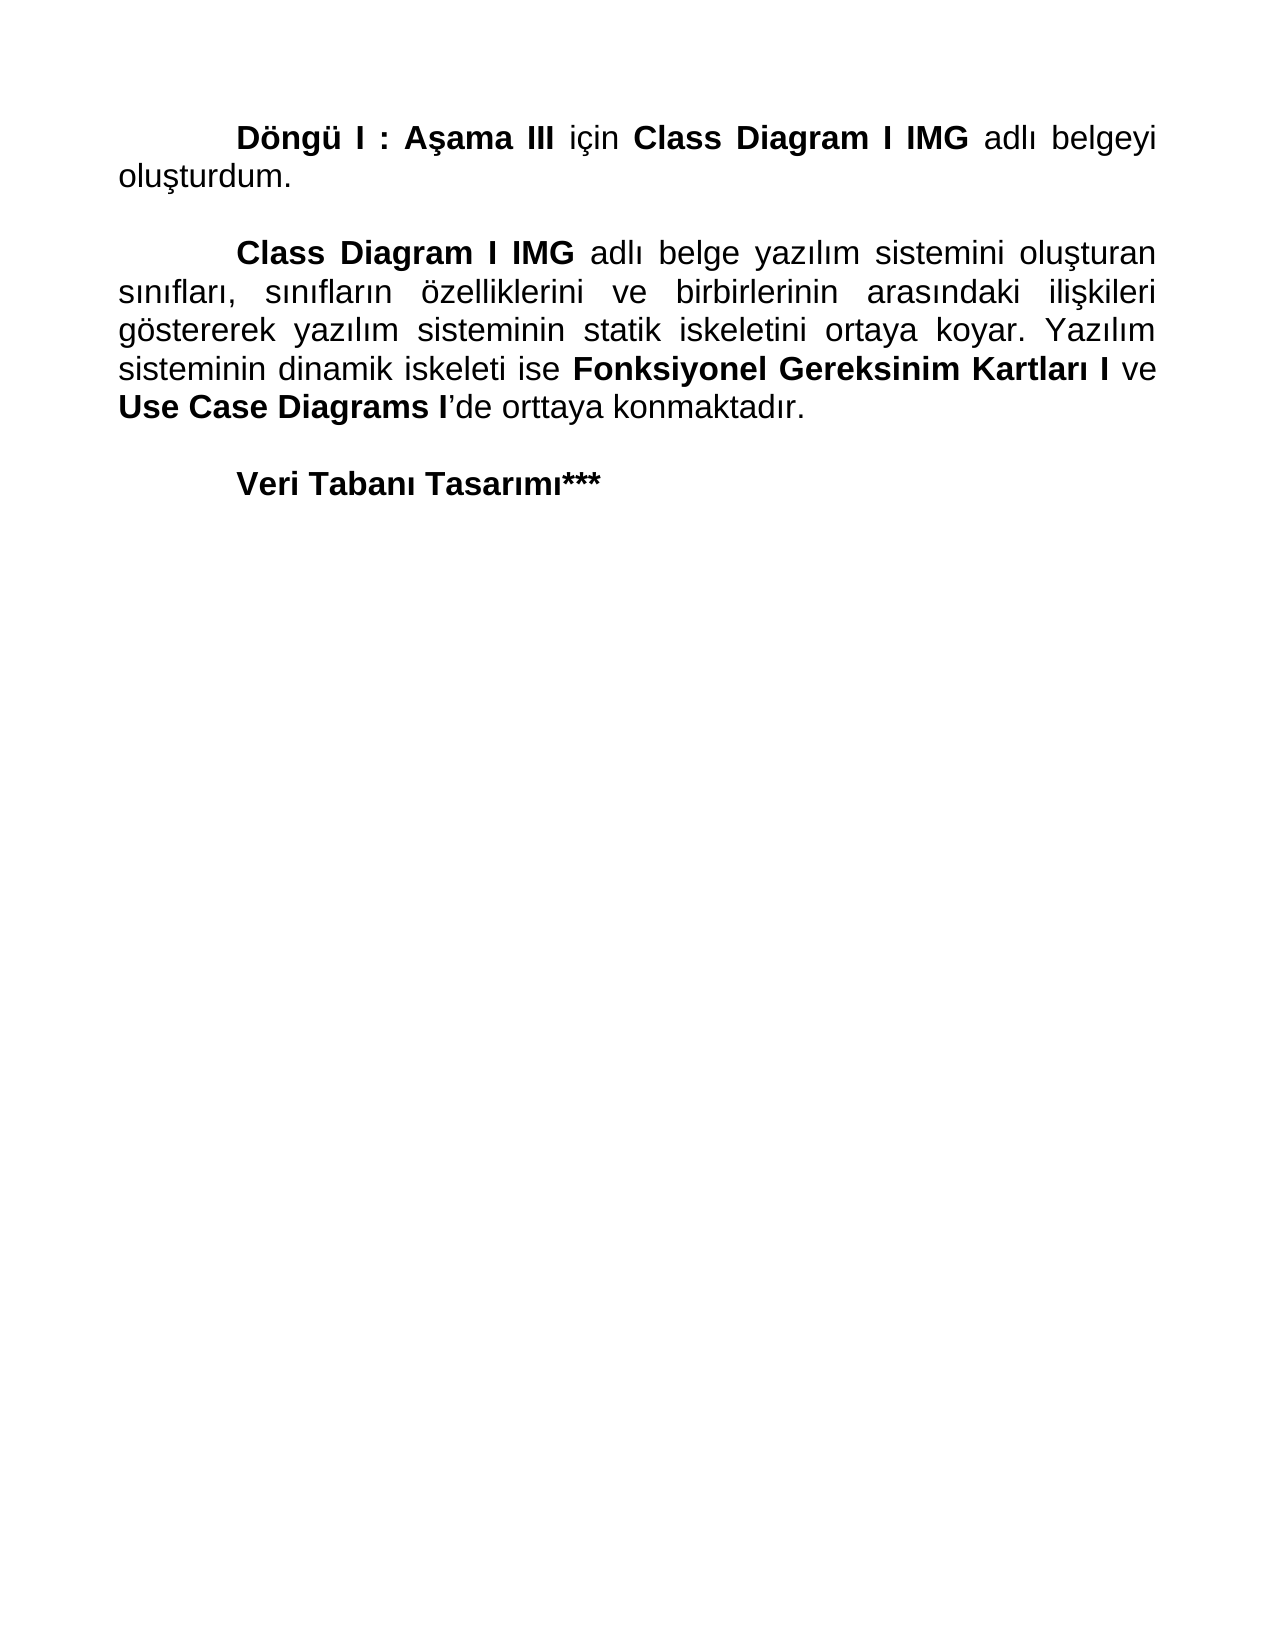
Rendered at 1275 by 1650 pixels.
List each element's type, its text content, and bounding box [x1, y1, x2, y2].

text Veri Tabanı Tasarımı*** [118, 464, 1157, 502]
text Döngü I : Aşama III için Class Diagram I IMG adlı belgeyi oluşturdum. [118, 118, 1157, 195]
text Class Diagram I IMG adlı belge yazılım sistemini oluşturan sınıfları, sınıfların özelliklerini ve birbirlerinin arasındaki ilişkileri göstererek yazılım sisteminin statik iskeletini ortaya koyar. Yazılım sisteminin dinamik iskeleti ise Fonksiyonel Gereksinim Kartları I ve Use Case Diagrams I’de orttaya konmaktadır. [118, 233, 1157, 426]
